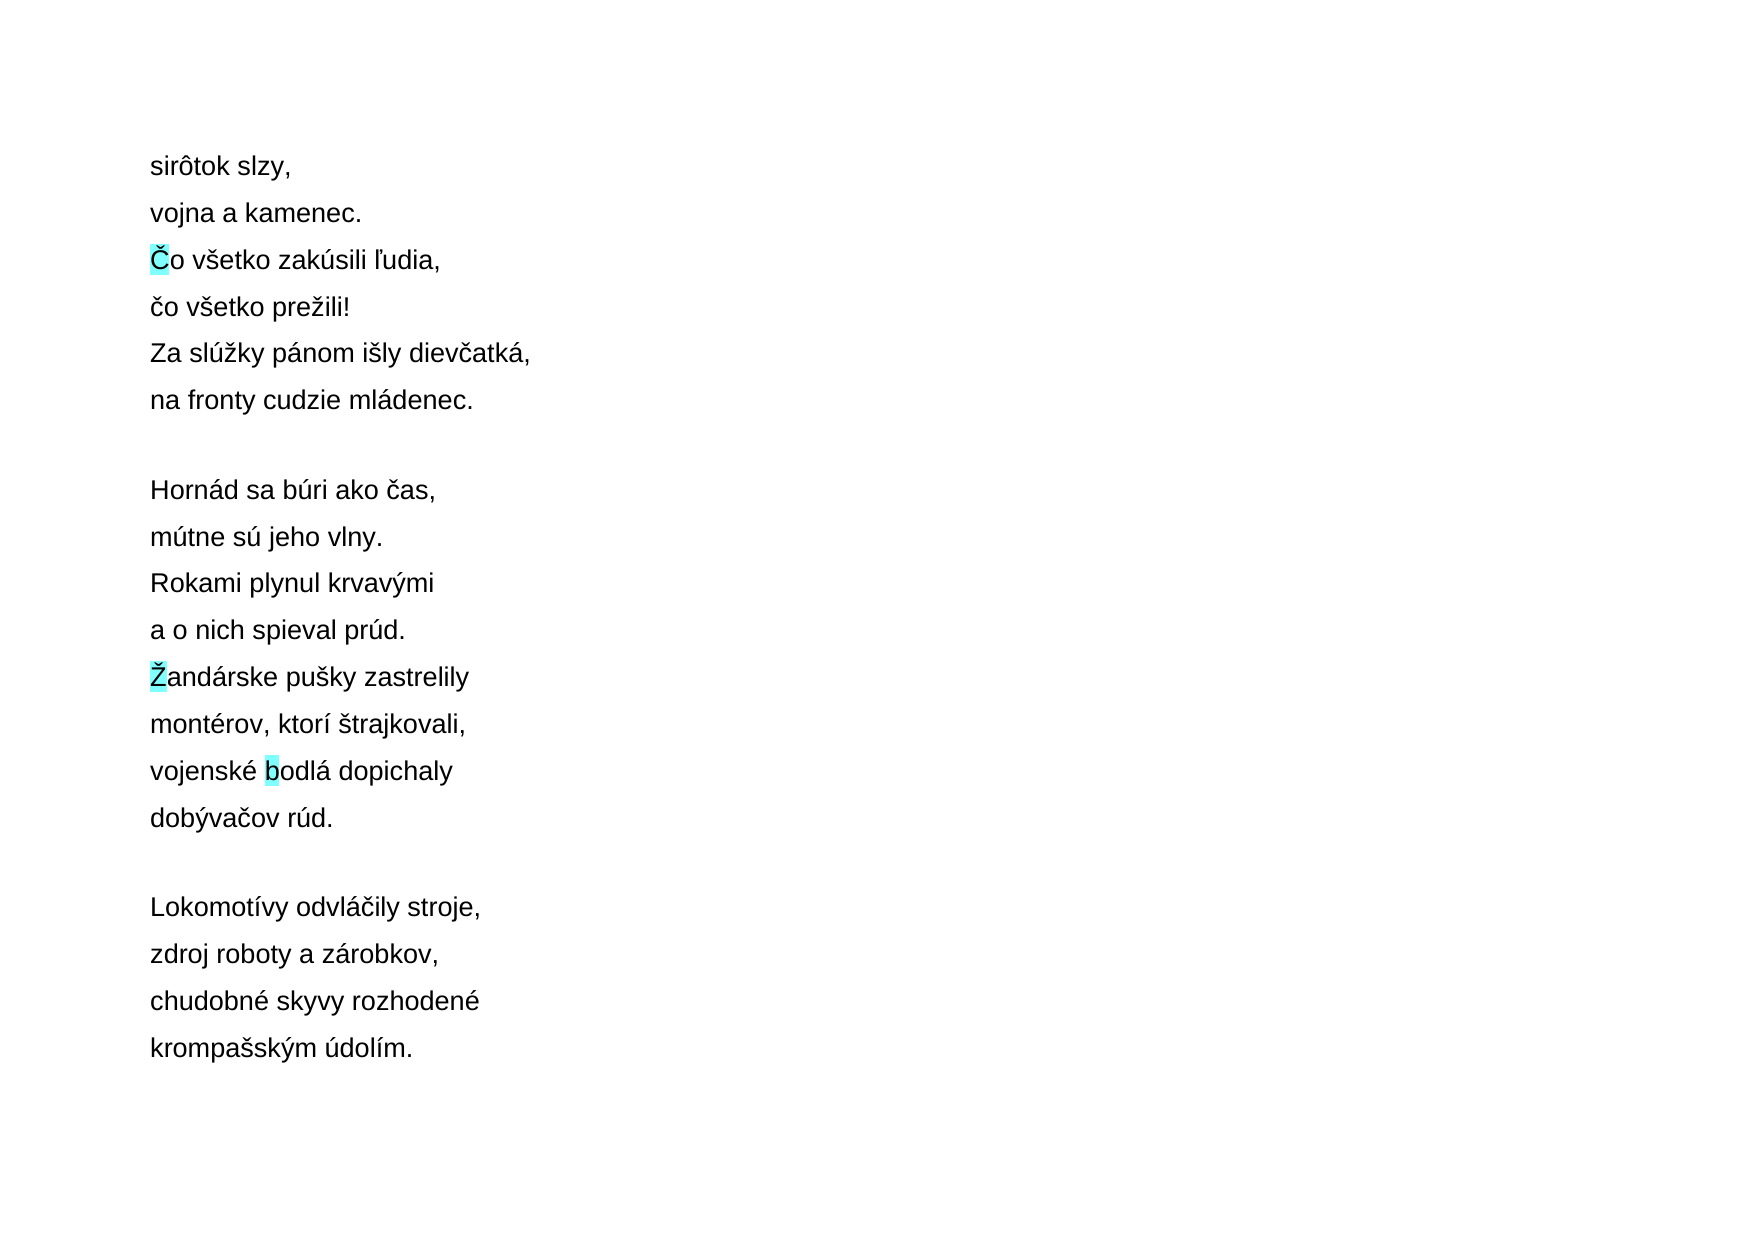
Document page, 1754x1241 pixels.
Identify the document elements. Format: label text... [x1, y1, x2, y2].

text Žandárske pušky zastrelily [150, 661, 1243, 692]
text Hornád sa búri ako čas, [150, 474, 1243, 505]
text mútne sú jeho vlny. [150, 521, 1243, 552]
text čo všetko prežili! [150, 291, 1243, 322]
text Lokomotívy odvláčily stroje, [150, 891, 1243, 922]
text a o nich spieval prúd. [150, 614, 1243, 646]
text Čo všetko zakúsili ľudia, [150, 244, 1243, 275]
text montérov, ktorí štrajkovali, [150, 708, 1243, 739]
text krompašským údolím. [150, 1032, 1243, 1063]
text Za slúžky pánom išly dievčatká, [150, 337, 1243, 369]
text vojenské bodlá dopichaly [150, 755, 1243, 786]
text zdroj roboty a zárobkov, [150, 938, 1243, 969]
text chudobné skyvy rozhodené [150, 985, 1243, 1016]
text Rokami plynul krvavými [150, 567, 1243, 599]
text sirôtok slzy, [150, 150, 1243, 181]
text dobývačov rúd. [150, 802, 1243, 833]
text vojna a kamenec. [150, 197, 1243, 228]
text na fronty cudzie mládenec. [150, 384, 1243, 416]
